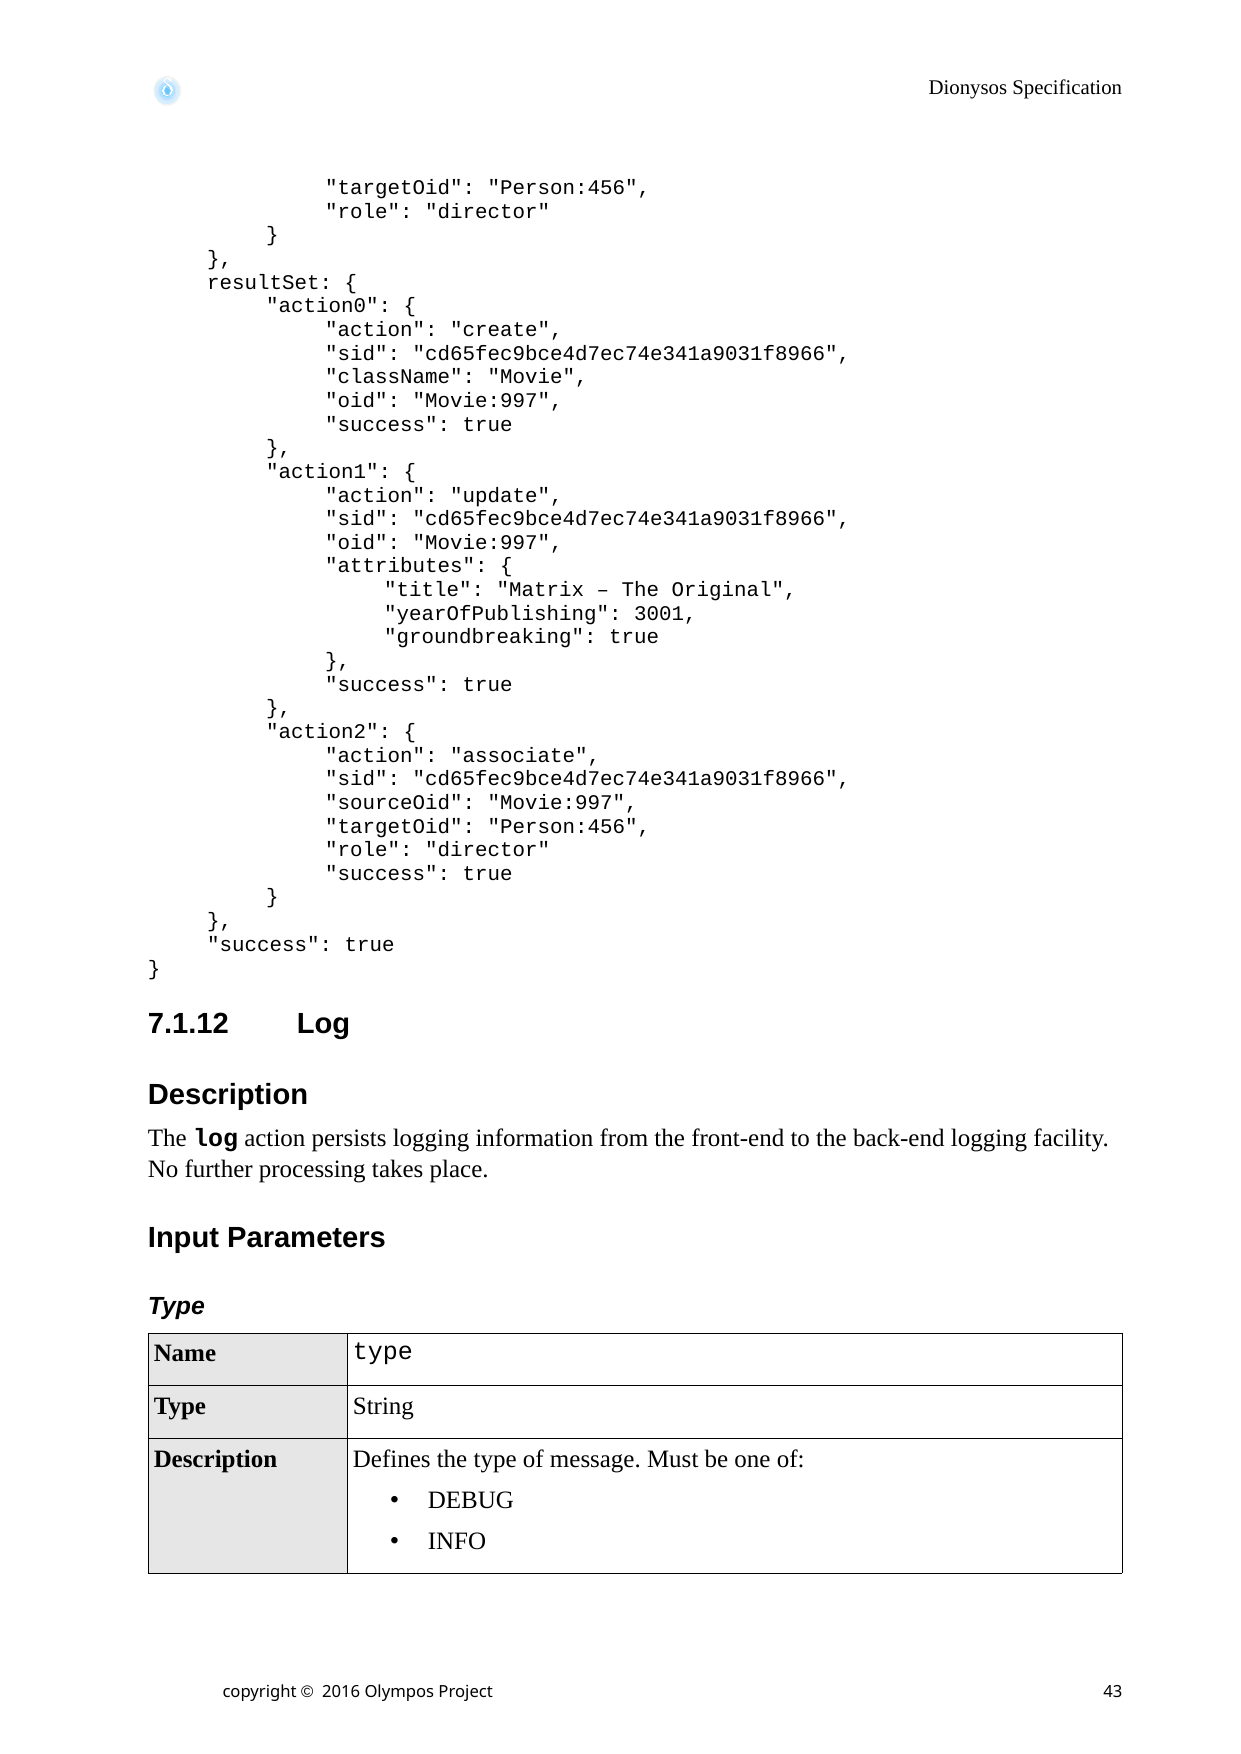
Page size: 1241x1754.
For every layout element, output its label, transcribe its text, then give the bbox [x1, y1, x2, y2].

text "action": "update", [148, 484, 1122, 508]
text "action": "create", [148, 319, 1122, 343]
text "oid": "Movie:997", [148, 390, 1122, 414]
text "success": true [148, 674, 1122, 697]
text "action2": { [148, 721, 1122, 745]
text Description [148, 1077, 1122, 1111]
text }, [148, 248, 1122, 272]
text "role": "director" [148, 201, 1122, 224]
text }, [148, 650, 1122, 674]
picture [152, 75, 184, 106]
text } [148, 887, 1122, 910]
text "title": "Matrix – The Original", [148, 579, 1122, 603]
text "action0": { [148, 295, 1122, 319]
text "yearOfPublishing": 3001, [148, 603, 1122, 626]
table_cell Defines the type of message. Must be one of: DEBUG INFO WARNING ERROR FATAL [348, 1439, 1122, 1573]
text "sourceOid": "Movie:997", [148, 792, 1122, 816]
text "success": true [148, 934, 1122, 957]
text Type [148, 1291, 1122, 1320]
text "role": "director" [148, 839, 1122, 863]
text "oid": "Movie:997", [148, 532, 1122, 556]
text Input Parameters [148, 1220, 1122, 1254]
text "action1": { [148, 461, 1122, 484]
table_cell String [348, 1386, 1122, 1438]
text "groundbreaking": true [148, 626, 1122, 650]
table_header Name [149, 1334, 347, 1385]
text "sid": "cd65fec9bce4d7ec74e341a9031f8966", [148, 768, 1122, 792]
table_header type [348, 1334, 1122, 1385]
text "sid": "cd65fec9bce4d7ec74e341a9031f8966", [148, 508, 1122, 532]
text "success": true [148, 863, 1122, 887]
text }, [148, 910, 1122, 934]
text "className": "Movie", [148, 366, 1122, 390]
table_cell Type [149, 1386, 347, 1438]
text resultSet: { [148, 272, 1122, 295]
text } [148, 224, 1122, 248]
text }, [148, 697, 1122, 721]
subtitle Log [148, 1006, 1122, 1040]
text "action": "associate", [148, 745, 1122, 768]
text "targetOid": "Person:456", [148, 177, 1122, 201]
table_cell Description [149, 1439, 347, 1573]
text } [148, 957, 1122, 981]
text }, [148, 437, 1122, 461]
text "success": true [148, 414, 1122, 437]
text "sid": "cd65fec9bce4d7ec74e341a9031f8966", [148, 343, 1122, 366]
text The log action persists logging information from the front-end to the back-end logging facility. No further processing takes place. [148, 1123, 1122, 1183]
text "targetOid": "Person:456", [148, 816, 1122, 839]
text "attributes": { [148, 556, 1122, 579]
